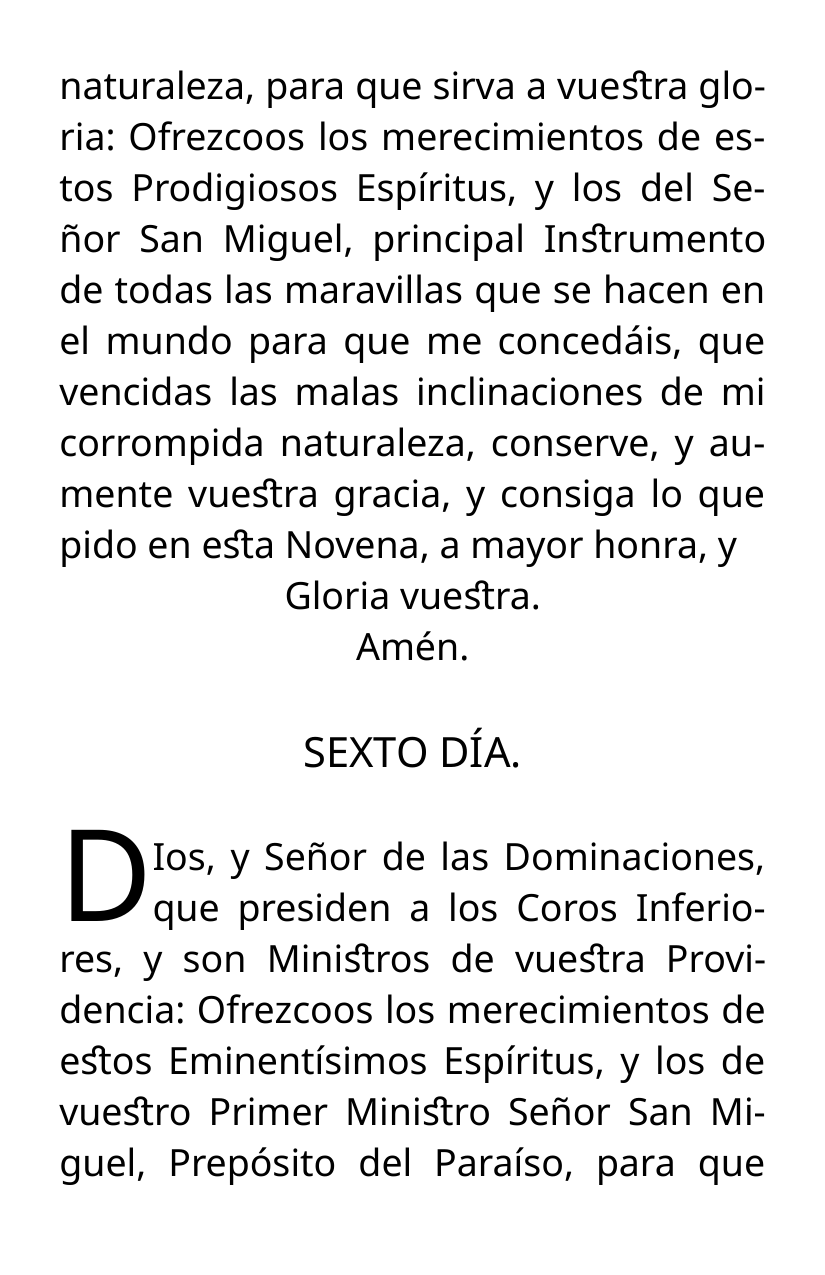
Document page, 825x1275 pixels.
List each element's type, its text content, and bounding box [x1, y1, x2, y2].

text naturaleza, para que sirva a vueﬆra glo-ria: Ofrezcoos los merecimientos de es-tos Prodigiosos Espíritus, y los del Se-ñor San Miguel, principal Inﬆrumento de todas las maravillas que se hacen en el mundo para que me concedáis, que vencidas las malas inclinaciones de mi corrompida naturaleza, conserve, y au-mente vueﬆra gracia, y consiga lo que pido en eﬆa Novena, a mayor honra, y [59, 59, 766, 569]
text Gloria vueﬆra. [59, 569, 766, 621]
text SEXTO DÍA. [59, 723, 766, 779]
text DIos, y Señor de las Dominaciones, que presiden a los Coros Inferio-res, y son Miniﬆros de vueﬆra Provi-dencia: Ofrezcoos los merecimientos de eﬆos Eminentísimos Espíritus, y los de vueﬆro Primer Miniﬆro Señor San Mi-guel, Prepósito del Paraíso, para que [59, 830, 766, 1188]
text Amén. [59, 621, 766, 672]
